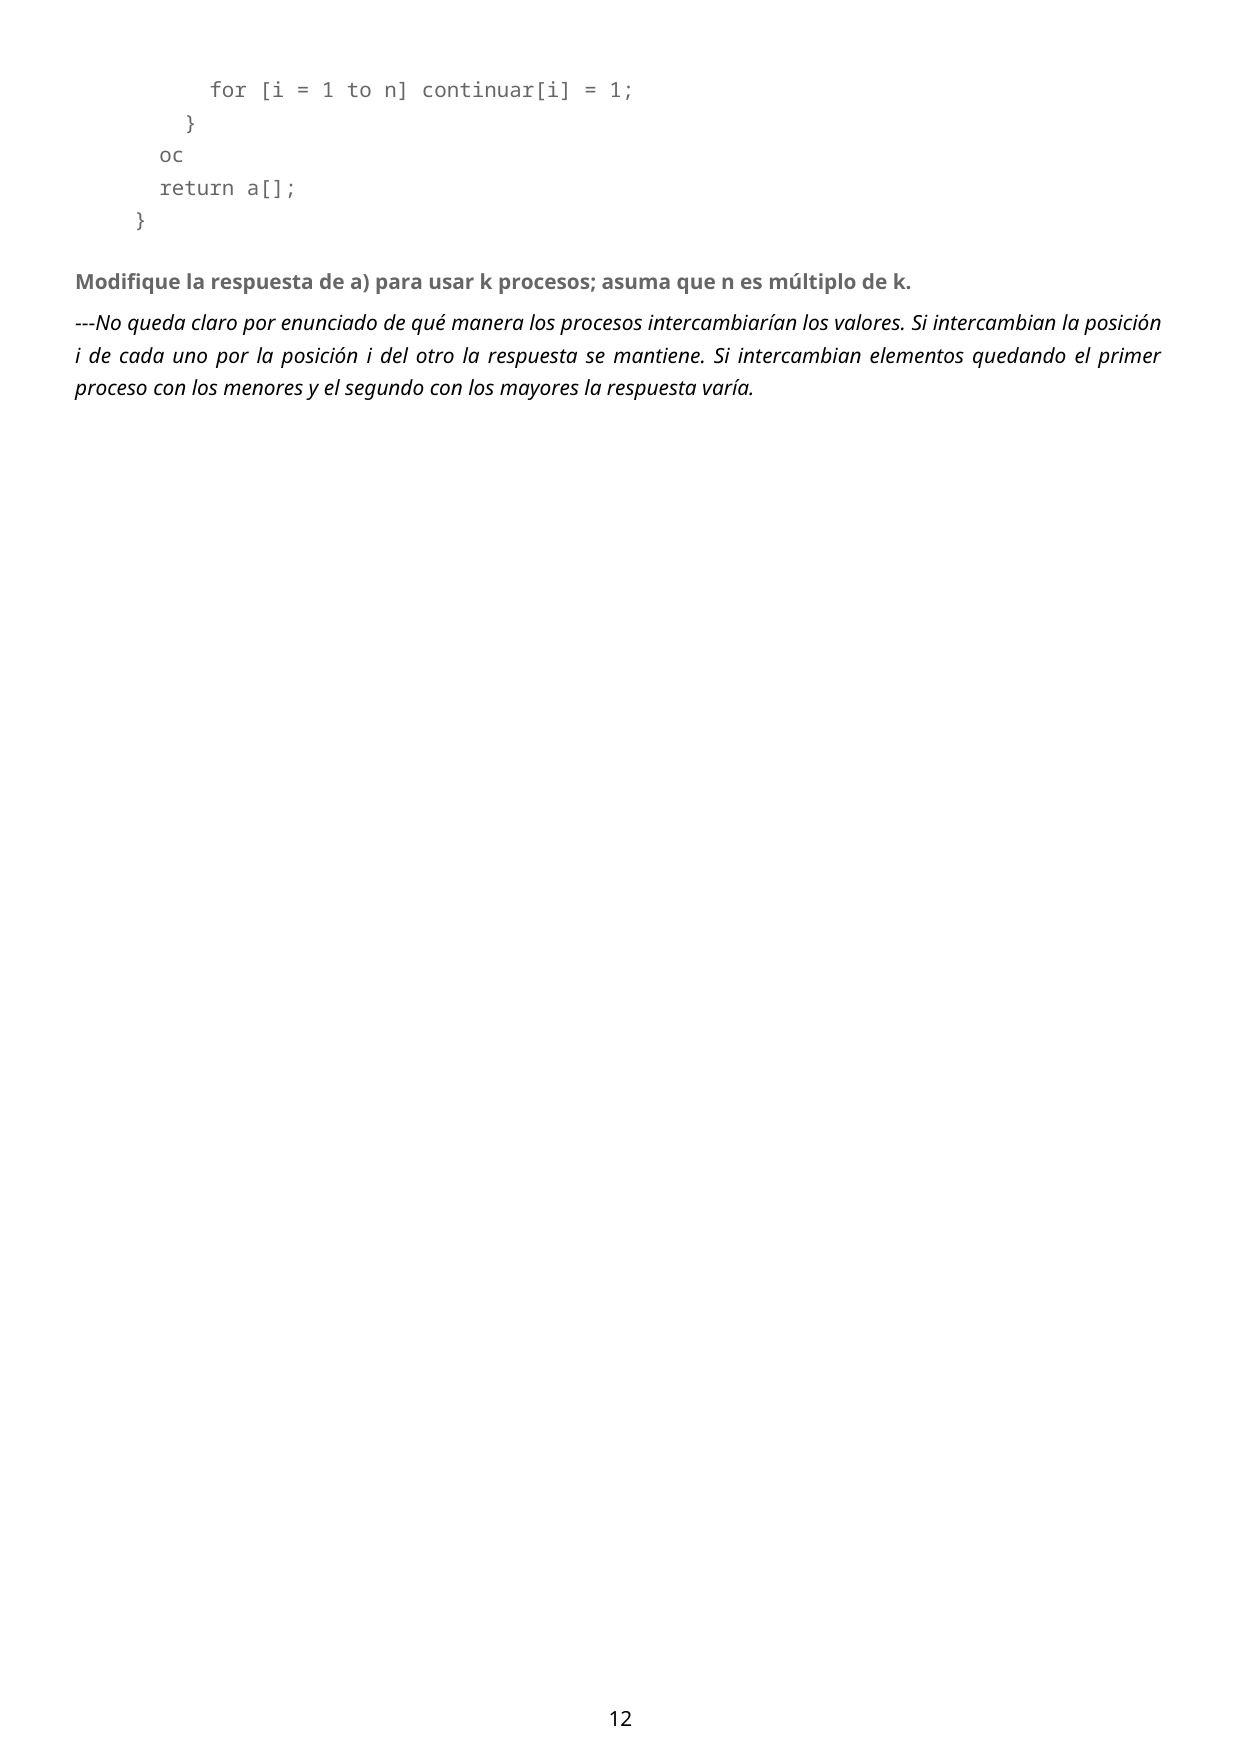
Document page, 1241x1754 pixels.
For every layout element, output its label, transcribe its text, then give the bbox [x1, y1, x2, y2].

text return a[]; [134, 173, 1165, 201]
subtitle Modifique la respuesta de a) para usar k procesos; asuma que n es múltiplo de k. [75, 267, 1165, 296]
text } [134, 108, 1165, 136]
text } [134, 205, 1165, 234]
text ---No queda claro por enunciado de qué manera los procesos intercambiarían los valores. Si intercambian la posición i de cada uno por la posición i del otro la respuesta se mantiene. Si intercambian elementos quedando el primer proceso con los menores y el segundo con los mayores la respuesta varía. [75, 308, 1165, 402]
text oc [134, 140, 1165, 169]
text for [i = 1 to n] continuar[i] = 1; [134, 75, 1165, 103]
